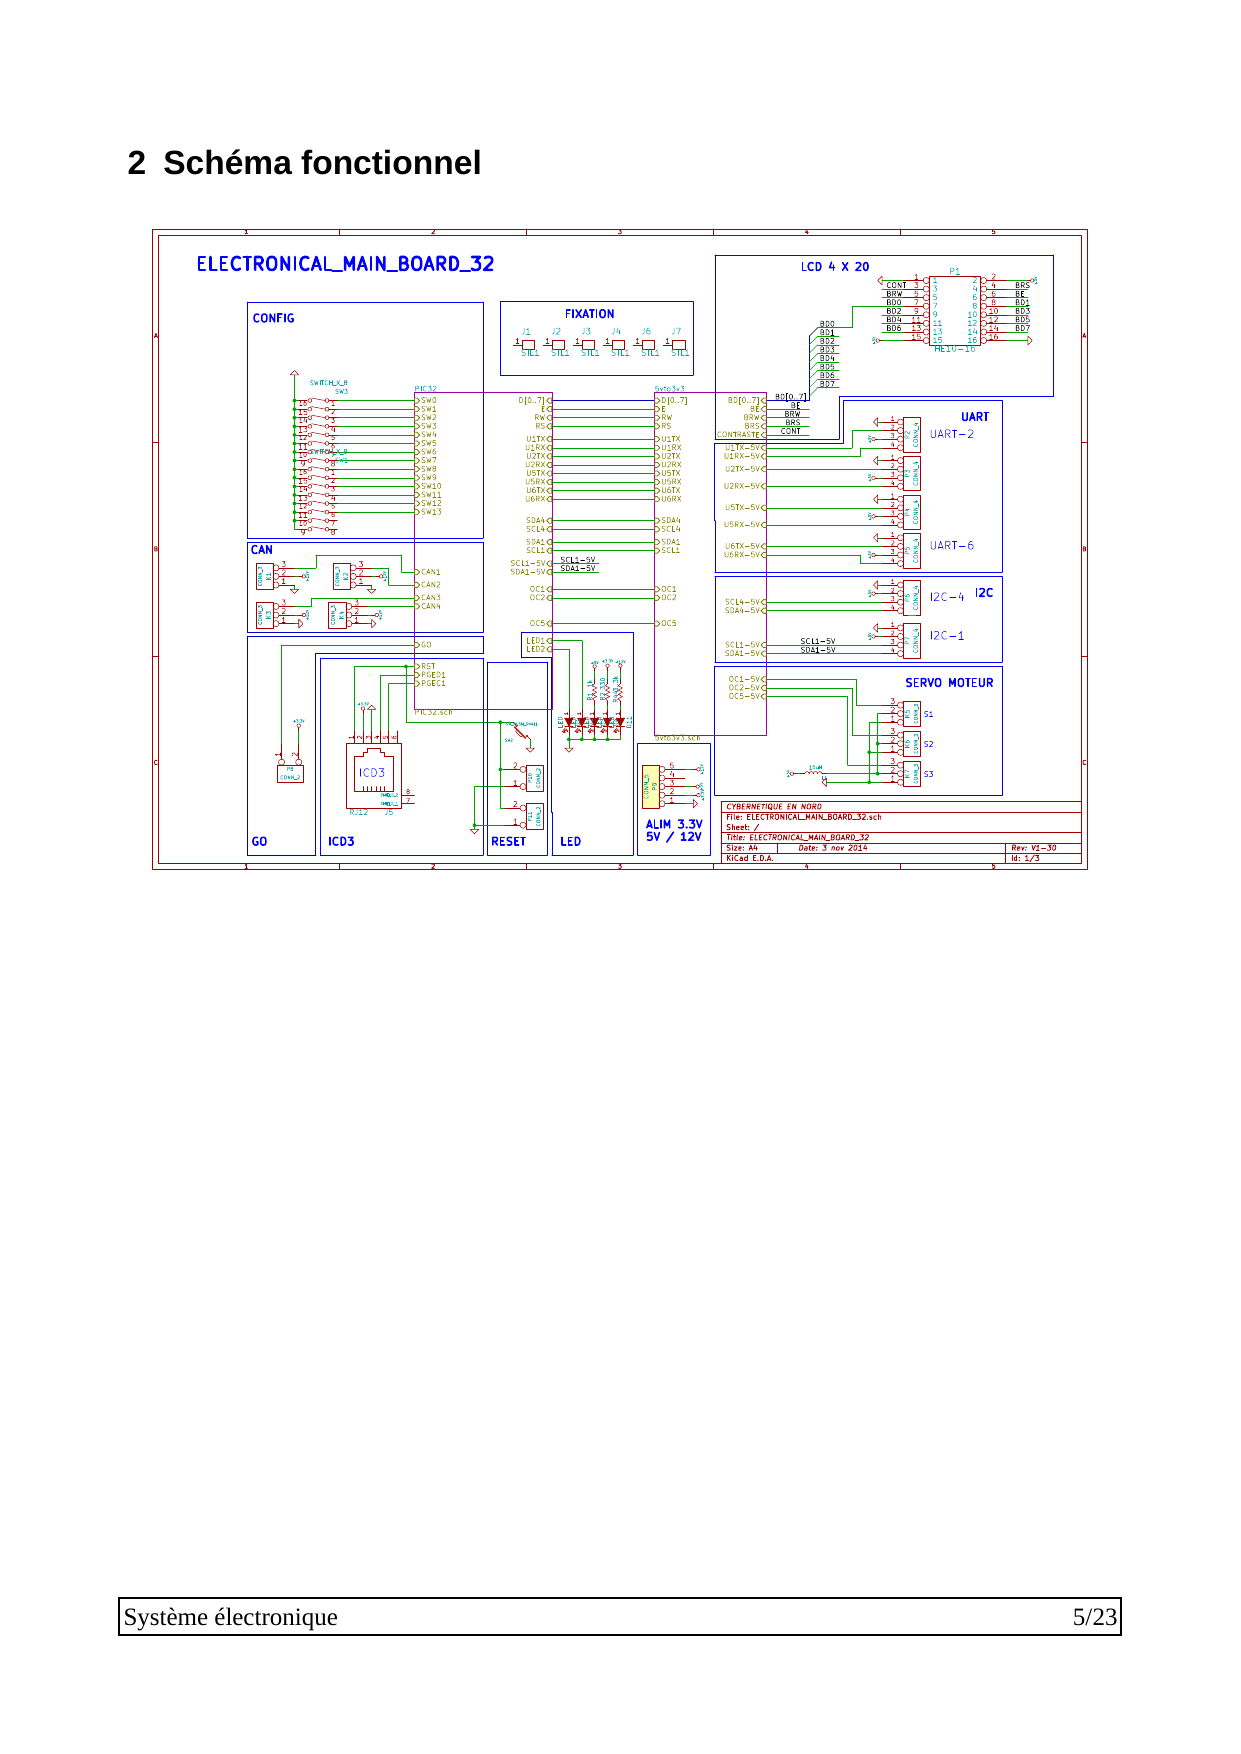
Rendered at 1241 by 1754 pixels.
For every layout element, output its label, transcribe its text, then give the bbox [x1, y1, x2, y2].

subtitle Schéma fonctionnel [118, 143, 1122, 182]
